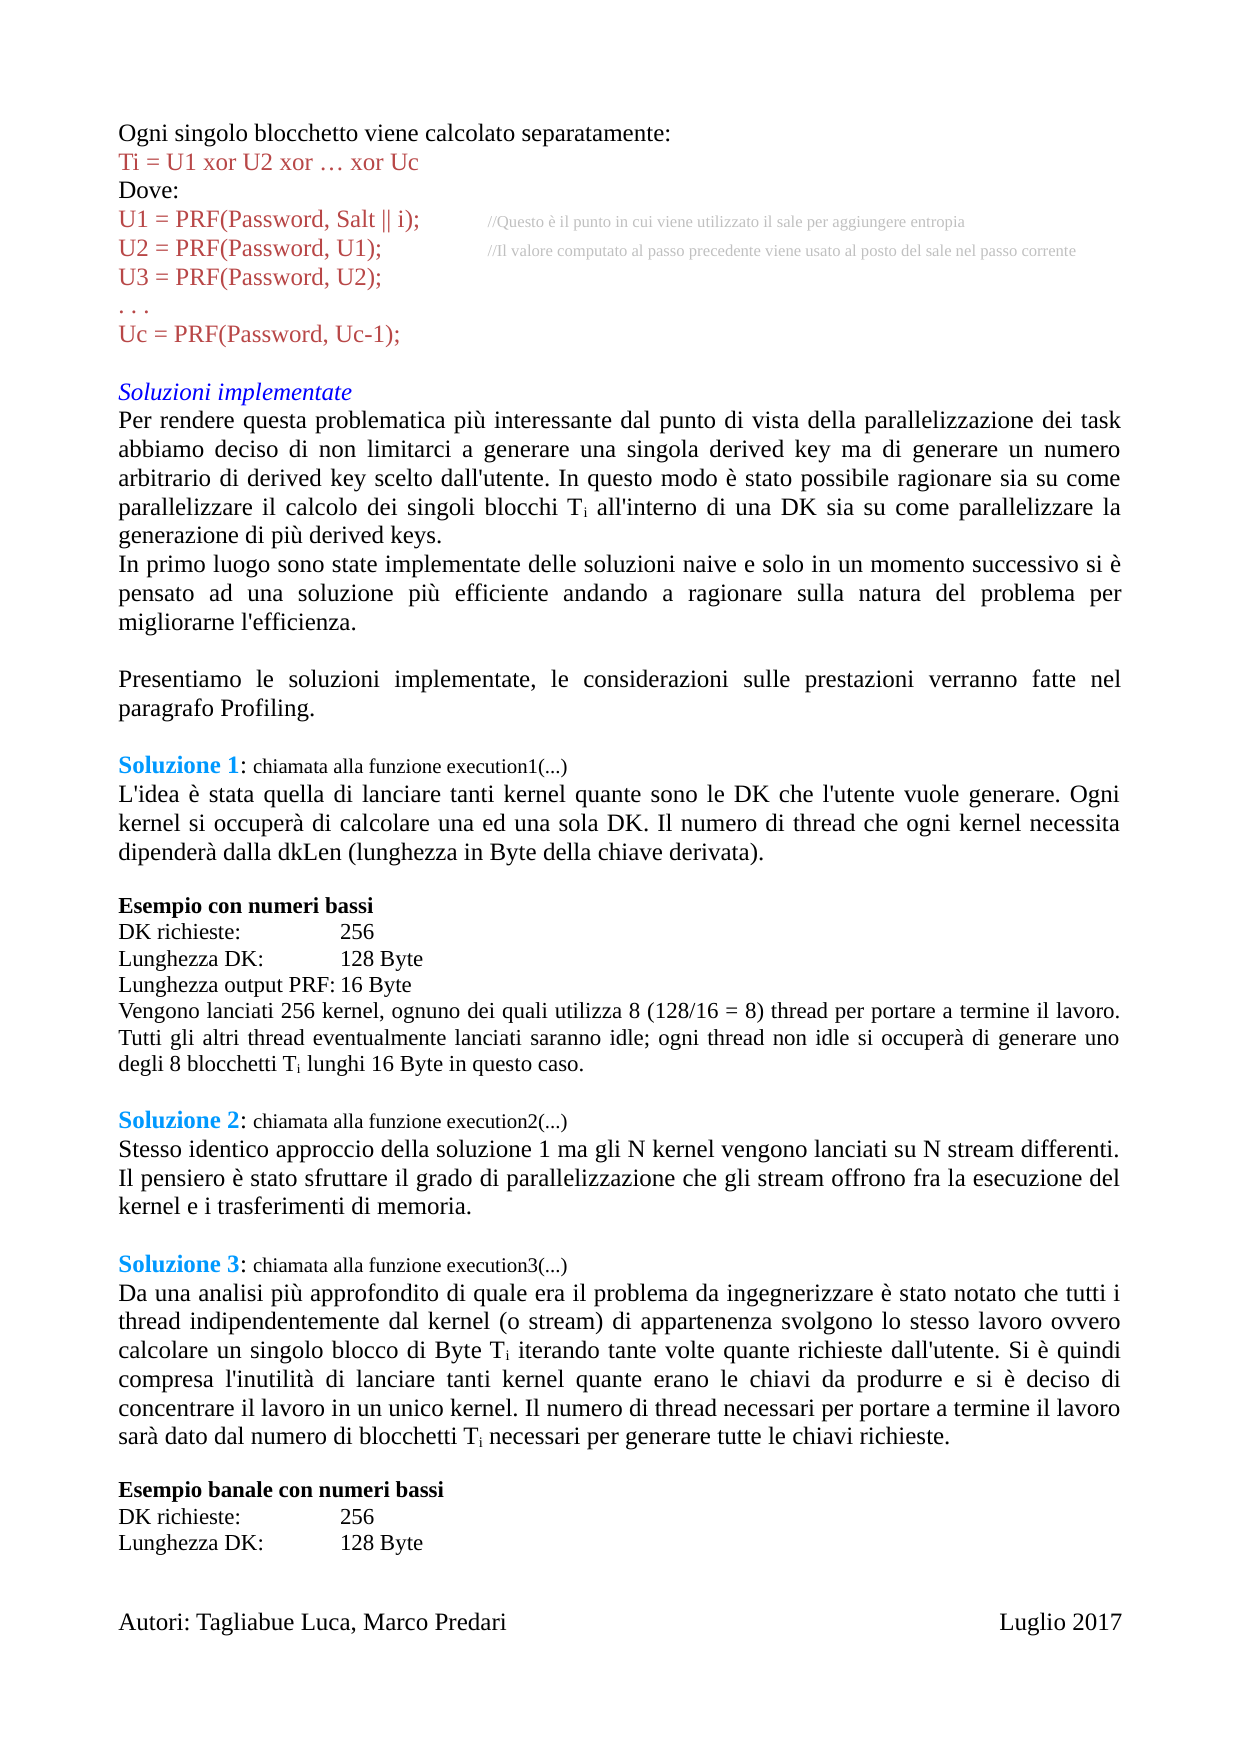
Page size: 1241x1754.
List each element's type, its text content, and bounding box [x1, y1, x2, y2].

text Esempio banale con numeri bassi [118, 1477, 1122, 1503]
text Ti = U1 xor U2 xor … xor Uc [118, 147, 1122, 176]
text Ogni singolo blocchetto viene calcolato separatamente: [118, 118, 1122, 147]
text DK richieste: 256 [118, 1503, 1122, 1529]
text Soluzione 1: chiamata alla funzione execution1(...) [118, 751, 1122, 779]
text Vengono lanciati 256 kernel, ognuno dei quali utilizza 8 (128/16 = 8) thread per portare a termine il lavoro. Tutti gli altri thread eventualmente lanciati saranno idle; ogni thread non idle si occuperà di generare uno degli 8 blocchetti Ti lunghi 16 Byte in questo caso. [118, 997, 1122, 1076]
text Stesso identico approccio della soluzione 1 ma gli N kernel vengono lanciati su N stream differenti. Il pensiero è stato sfruttare il grado di parallelizzazione che gli stream offrono fra la esecuzione del kernel e i trasferimenti di memoria. [118, 1134, 1122, 1220]
text U3 = PRF(Password, U2); [118, 262, 1122, 291]
text Esempio con numeri bassi [118, 892, 1122, 918]
text Lunghezza DK: 128 Byte [118, 945, 1122, 971]
text Soluzione 3: chiamata alla funzione execution3(...) [118, 1249, 1122, 1278]
text Per rendere questa problematica più interessante dal punto di vista della parallelizzazione dei task abbiamo deciso di non limitarci a generare una singola derived key ma di generare un numero arbitrario di derived key scelto dall'utente. In questo modo è stato possibile ragionare sia su come parallelizzare il calcolo dei singoli blocchi Ti all'interno di una DK sia su come parallelizzare la generazione di più derived keys. [118, 406, 1122, 549]
text . . . [118, 291, 1122, 319]
text Soluzione 2: chiamata alla funzione execution2(...) [118, 1105, 1122, 1134]
text Presentiamo le soluzioni implementate, le considerazioni sulle prestazioni verranno fatte nel paragrafo Profiling. [118, 664, 1122, 722]
text Soluzioni implementate [118, 377, 1122, 406]
text Lunghezza output PRF: 16 Byte [118, 971, 1122, 997]
text Da una analisi più approfondito di quale era il problema da ingegnerizzare è stato notato che tutti i thread indipendentemente dal kernel (o stream) di appartenenza svolgono lo stesso lavoro ovvero calcolare un singolo blocco di Byte Ti iterando tante volte quante richieste dall'utente. Si è quindi compresa l'inutilità di lanciare tanti kernel quante erano le chiavi da produrre e si è deciso di concentrare il lavoro in un unico kernel. Il numero di thread necessari per portare a termine il lavoro sarà dato dal numero di blocchetti Ti necessari per generare tutte le chiavi richieste. [118, 1278, 1122, 1450]
text Lunghezza DK: 128 Byte [118, 1529, 1122, 1556]
text DK richieste: 256 [118, 918, 1122, 945]
text In primo luogo sono state implementate delle soluzioni naive e solo in un momento successivo si è pensato ad una soluzione più efficiente andando a ragionare sulla natura del problema per migliorarne l'efficienza. [118, 549, 1122, 636]
text Dove: [118, 176, 1122, 204]
text U1 = PRF(Password, Salt || i); //Questo è il punto in cui viene utilizzato il sale per aggiungere entropia [118, 204, 1122, 233]
text U2 = PRF(Password, U1); //Il valore computato al passo precedente viene usato al posto del sale nel passo corrente [118, 233, 1122, 262]
text Uc = PRF(Password, Uc-1); [118, 319, 1122, 348]
text L'idea è stata quella di lanciare tanti kernel quante sono le DK che l'utente vuole generare. Ogni kernel si occuperà di calcolare una ed una sola DK. Il numero di thread che ogni kernel necessita dipenderà dalla dkLen (lunghezza in Byte della chiave derivata). [118, 779, 1122, 866]
